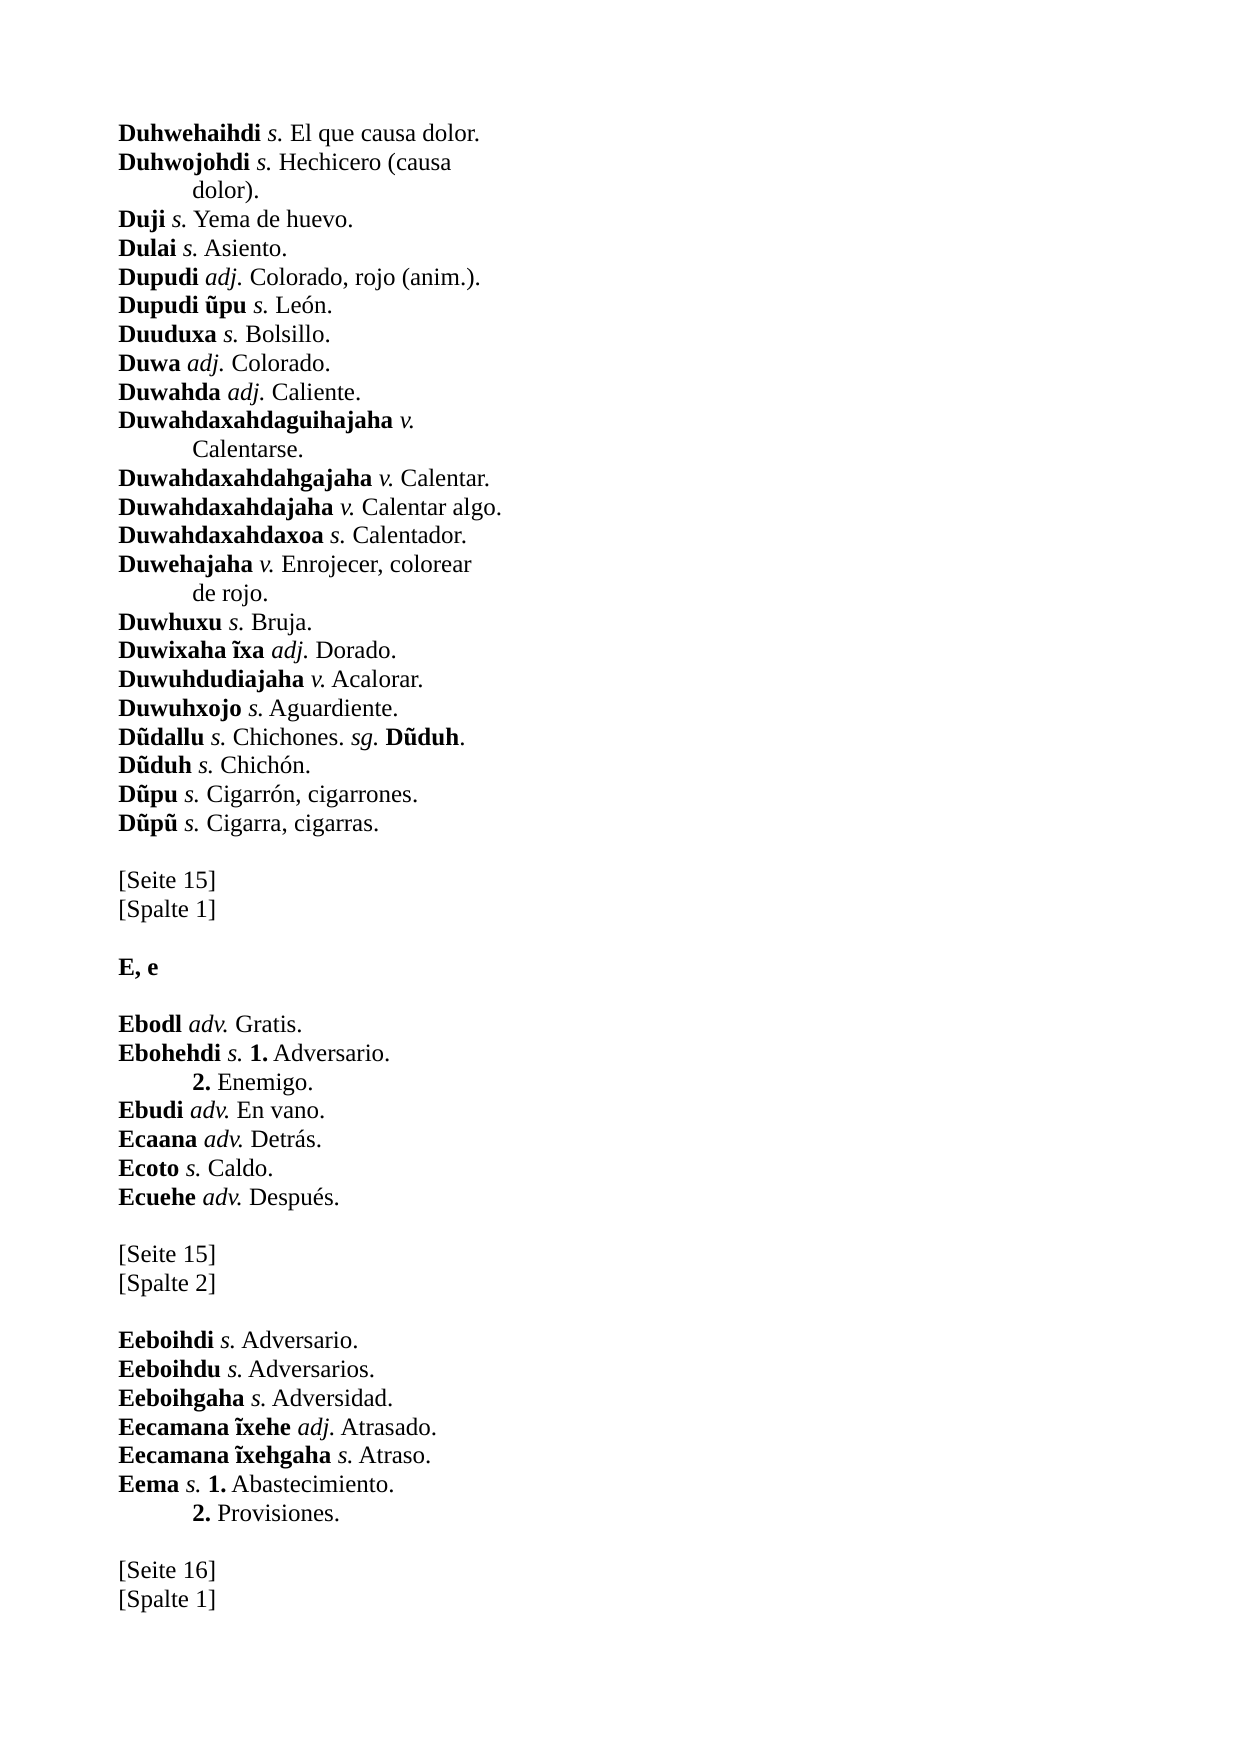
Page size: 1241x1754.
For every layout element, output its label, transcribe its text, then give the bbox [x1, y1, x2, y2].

text Eecamana ĩxehgaha s. Atraso. [118, 1441, 1122, 1469]
text Dũdallu s. Chichones. sg. Dũduh. [118, 722, 1122, 751]
text [Spalte 1] [118, 1584, 1122, 1613]
text Duwuhxojo s. Aguardiente. [118, 693, 1122, 722]
text Calentarse. [118, 434, 1122, 463]
text Dũduh s. Chichón. [118, 751, 1122, 779]
text Duji s. Yema de huevo. [118, 204, 1122, 233]
text Eeboihdi s. Adversario. [118, 1326, 1122, 1354]
text Duwuhdudiajaha v. Acalorar. [118, 664, 1122, 693]
text 2. Enemigo. [118, 1067, 1122, 1096]
text Ecaana adv. Detrás. [118, 1124, 1122, 1153]
text Duwahda adj. Caliente. [118, 377, 1122, 406]
text Duwehajaha v. Enrojecer, colorear [118, 549, 1122, 578]
text Dũpu s. Cigarrón, cigarrones. [118, 779, 1122, 808]
text [Seite 16] [118, 1556, 1122, 1584]
text Duwixaha ĩxa adj. Dorado. [118, 636, 1122, 664]
text Duwa adj. Colorado. [118, 348, 1122, 377]
text Duwhuxu s. Bruja. [118, 607, 1122, 636]
text Duwahdaxahdajaha v. Calentar algo. [118, 492, 1122, 521]
text Dupudi ũpu s. León. [118, 291, 1122, 319]
text dolor). [118, 176, 1122, 204]
text Duuduxa s. Bolsillo. [118, 319, 1122, 348]
text Duwahdaxahdaguihajaha v. [118, 406, 1122, 434]
text Duhwehaihdi s. El que causa dolor. [118, 118, 1122, 147]
text [Spalte 1] [118, 894, 1122, 923]
text [Spalte 2] [118, 1268, 1122, 1297]
text Duwahdaxahdahgajaha v. Calentar. [118, 463, 1122, 492]
text Ebodl adv. Gratis. [118, 1009, 1122, 1038]
text Dulai s. Asiento. [118, 233, 1122, 262]
text Duwahdaxahdaxoa s. Calentador. [118, 521, 1122, 549]
text Eema s. 1. Abastecimiento. [118, 1469, 1122, 1498]
text Eeboihgaha s. Adversidad. [118, 1383, 1122, 1412]
text Ebohehdi s. 1. Adversario. [118, 1038, 1122, 1067]
text 2. Provisiones. [118, 1498, 1122, 1527]
text Duhwojohdi s. Hechicero (causa [118, 147, 1122, 176]
text [Seite 15] [118, 1239, 1122, 1268]
text Dupudi adj. Colorado, rojo (anim.). [118, 262, 1122, 291]
text E, e [118, 952, 1122, 981]
text Eecamana ĩxehe adj. Atrasado. [118, 1412, 1122, 1441]
text Ecuehe adv. Después. [118, 1182, 1122, 1211]
text Dũpũ s. Cigarra, cigarras. [118, 808, 1122, 837]
text Ebudi adv. En vano. [118, 1096, 1122, 1124]
text Eeboihdu s. Adversarios. [118, 1354, 1122, 1383]
text Ecoto s. Caldo. [118, 1153, 1122, 1182]
text [Seite 15] [118, 866, 1122, 894]
text de rojo. [118, 578, 1122, 607]
